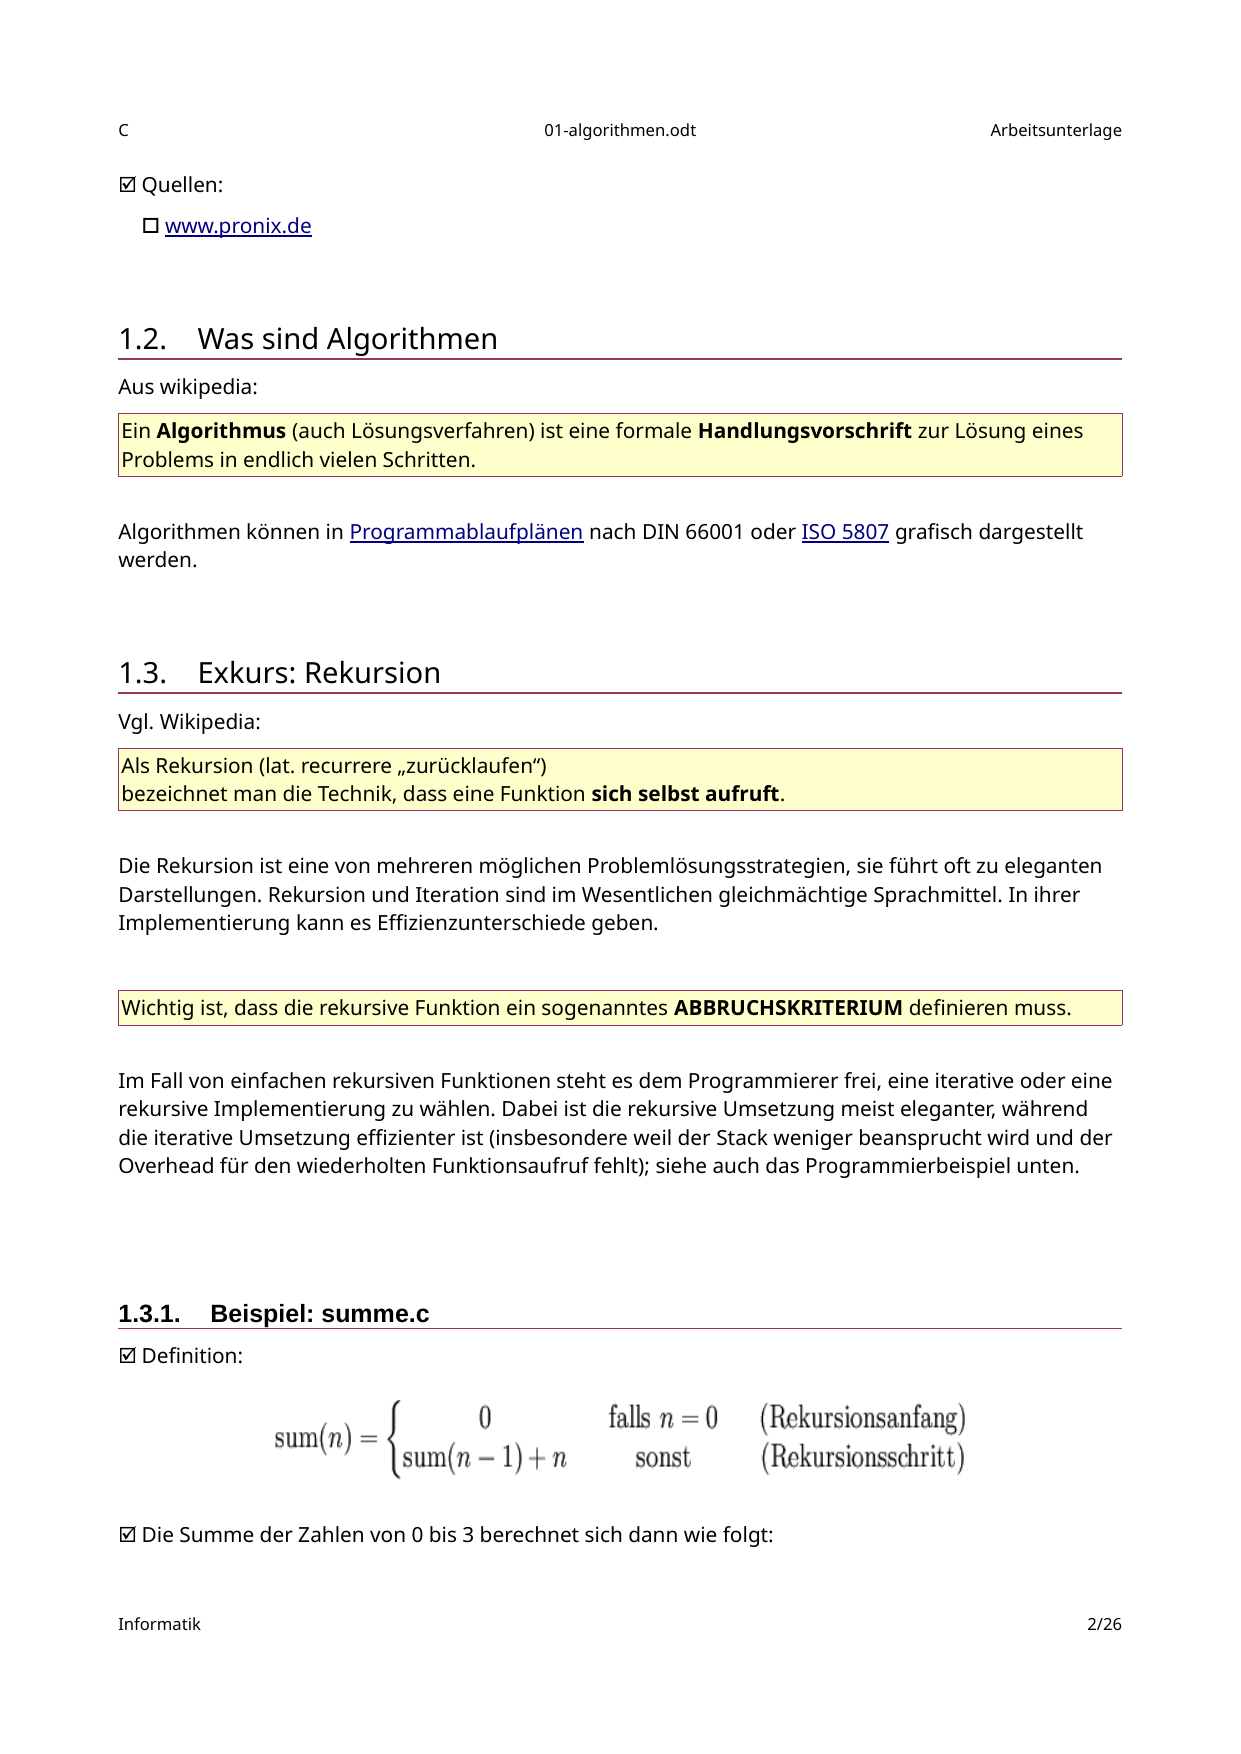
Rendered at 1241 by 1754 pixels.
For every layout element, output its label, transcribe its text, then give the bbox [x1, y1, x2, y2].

text Aus wikipedia: [118, 372, 1122, 401]
picture [275, 1400, 965, 1480]
list www.pronix.de [141, 211, 1122, 240]
list Die Summe der Zahlen von 0 bis 3 berechnet sich dann wie folgt: [118, 1521, 1122, 1549]
list Definition: [118, 1341, 1122, 1369]
list Quellen: [118, 170, 1122, 199]
text Ein Algorithmus (auch Lösungsverfahren) ist eine formale Handlungsvorschrift zur Lösung eines Problems in endlich vielen Schritten. [119, 414, 1122, 476]
text Die Rekursion ist eine von mehreren möglichen Problemlösungsstrategien, sie führt oft zu eleganten Darstellungen. Rekursion und Iteration sind im Wesentlichen gleichmächtige Sprachmittel. In ihrer Implementierung kann es Effizienzunterschiede geben. [118, 852, 1122, 937]
text Wichtig ist, dass die rekursive Funktion ein sogenanntes ABBRUCHSKRITERIUM definieren muss. [119, 991, 1122, 1025]
subtitle Was sind Algorithmen [118, 318, 1122, 358]
text Im Fall von einfachen rekursiven Funktionen steht es dem Programmierer frei, eine iterative oder eine rekursive Implementierung zu wählen. Dabei ist die rekursive Umsetzung meist eleganter, während die iterative Umsetzung effizienter ist (insbesondere weil der Stack weniger beansprucht wird und der Overhead für den wiederholten Funktionsaufruf fehlt); siehe auch das Programmierbeispiel unten. [118, 1066, 1122, 1179]
text Als Rekursion (lat. recurrere „zurücklaufen“) [119, 749, 1122, 776]
text Algorithmen können in Programmablaufplänen nach DIN 66001 oder ISO 5807 grafisch dargestellt werden. [118, 517, 1122, 574]
subtitle Beispiel: summe.c [118, 1299, 1122, 1328]
subtitle Exkurs: Rekursion [118, 652, 1122, 692]
text Vgl. Wikipedia: [118, 707, 1122, 735]
text bezeichnet man die Technik, dass eine Funktion sich selbst aufruft. [119, 776, 1122, 810]
